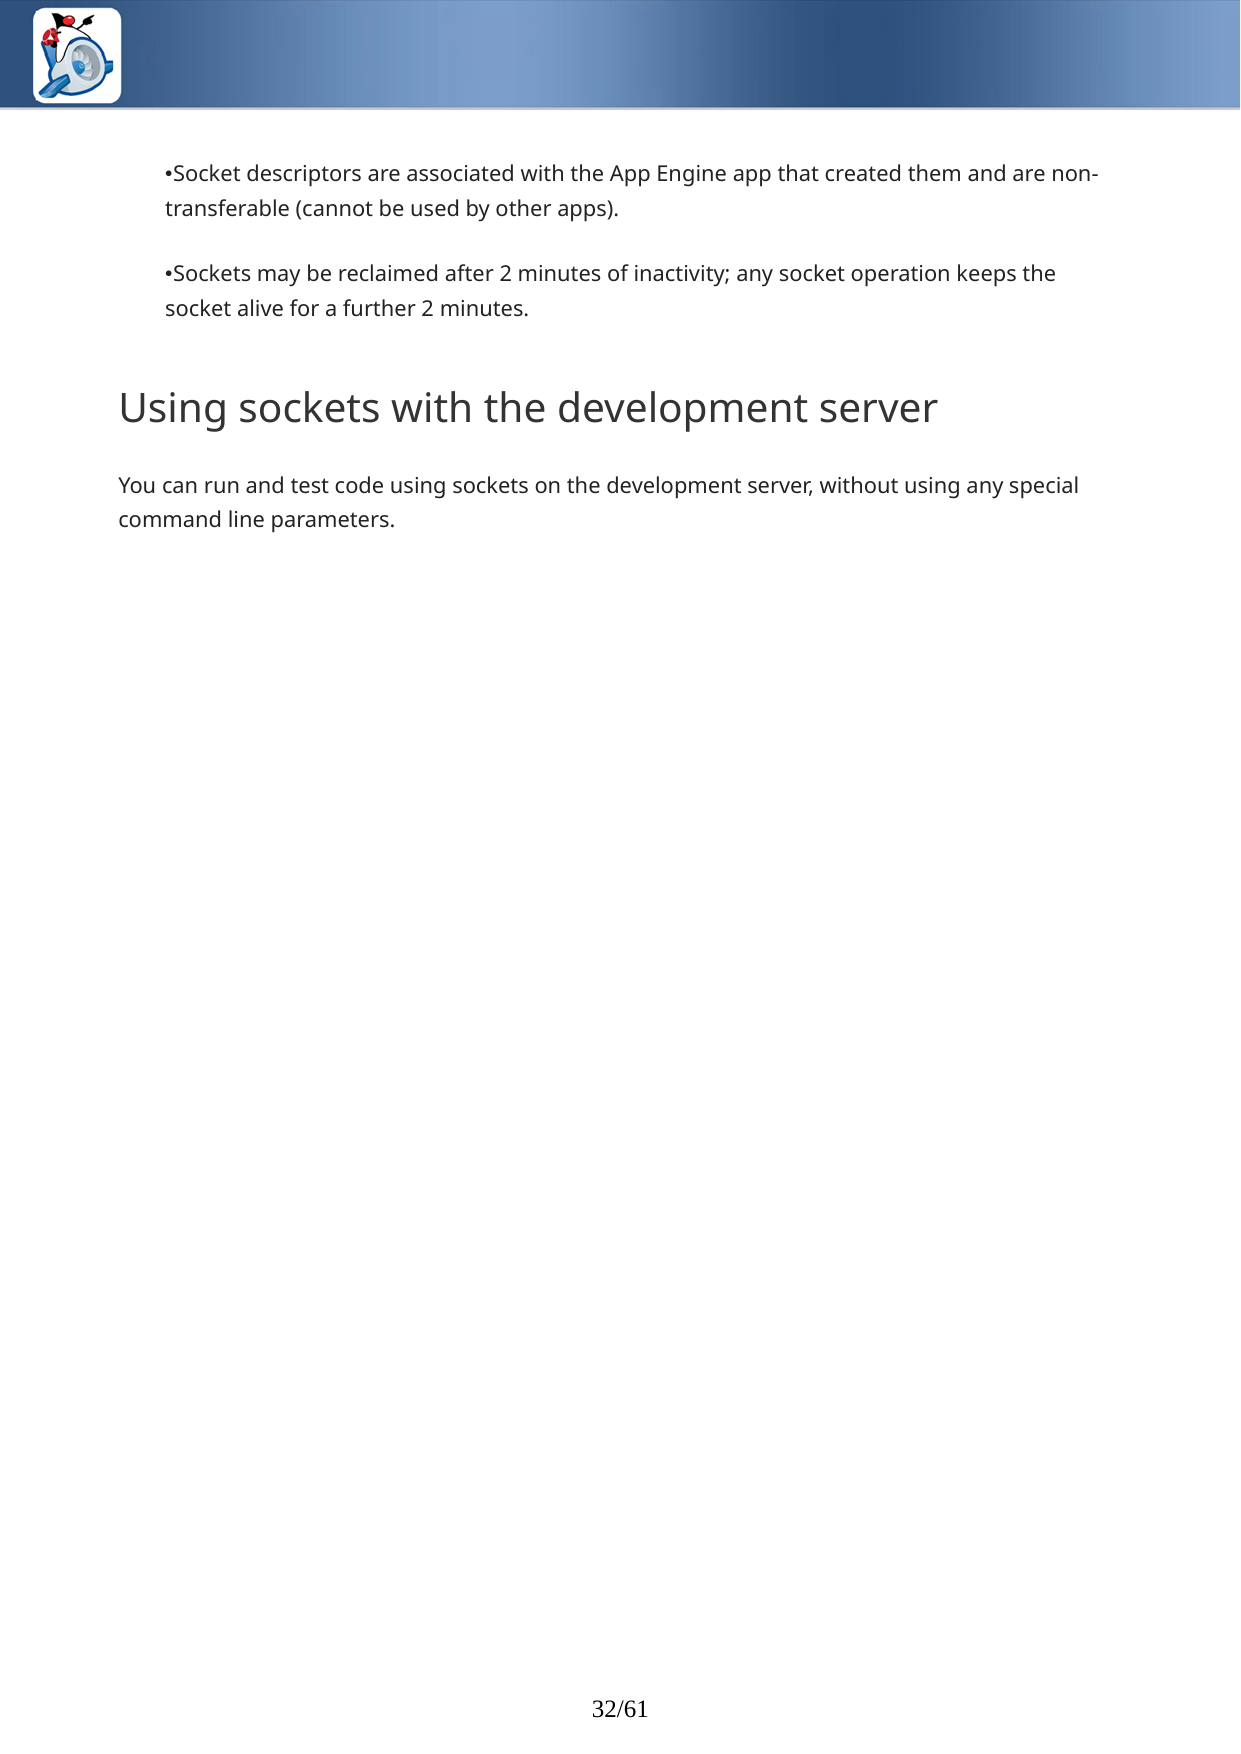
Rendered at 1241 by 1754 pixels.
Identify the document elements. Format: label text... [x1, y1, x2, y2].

picture [0, 0, 1241, 110]
text You can run and test code using sockets on the development server, without using any special command line parameters. [118, 465, 1122, 534]
subtitle Using sockets with the development server [118, 378, 1122, 434]
list Sockets may be reclaimed after 2 minutes of inactivity; any socket operation keeps the socket alive for a further 2 minutes. [118, 253, 1106, 322]
list Socket descriptors are associated with the App Engine app that created them and are non-transferable (cannot be used by other apps). [118, 153, 1106, 222]
